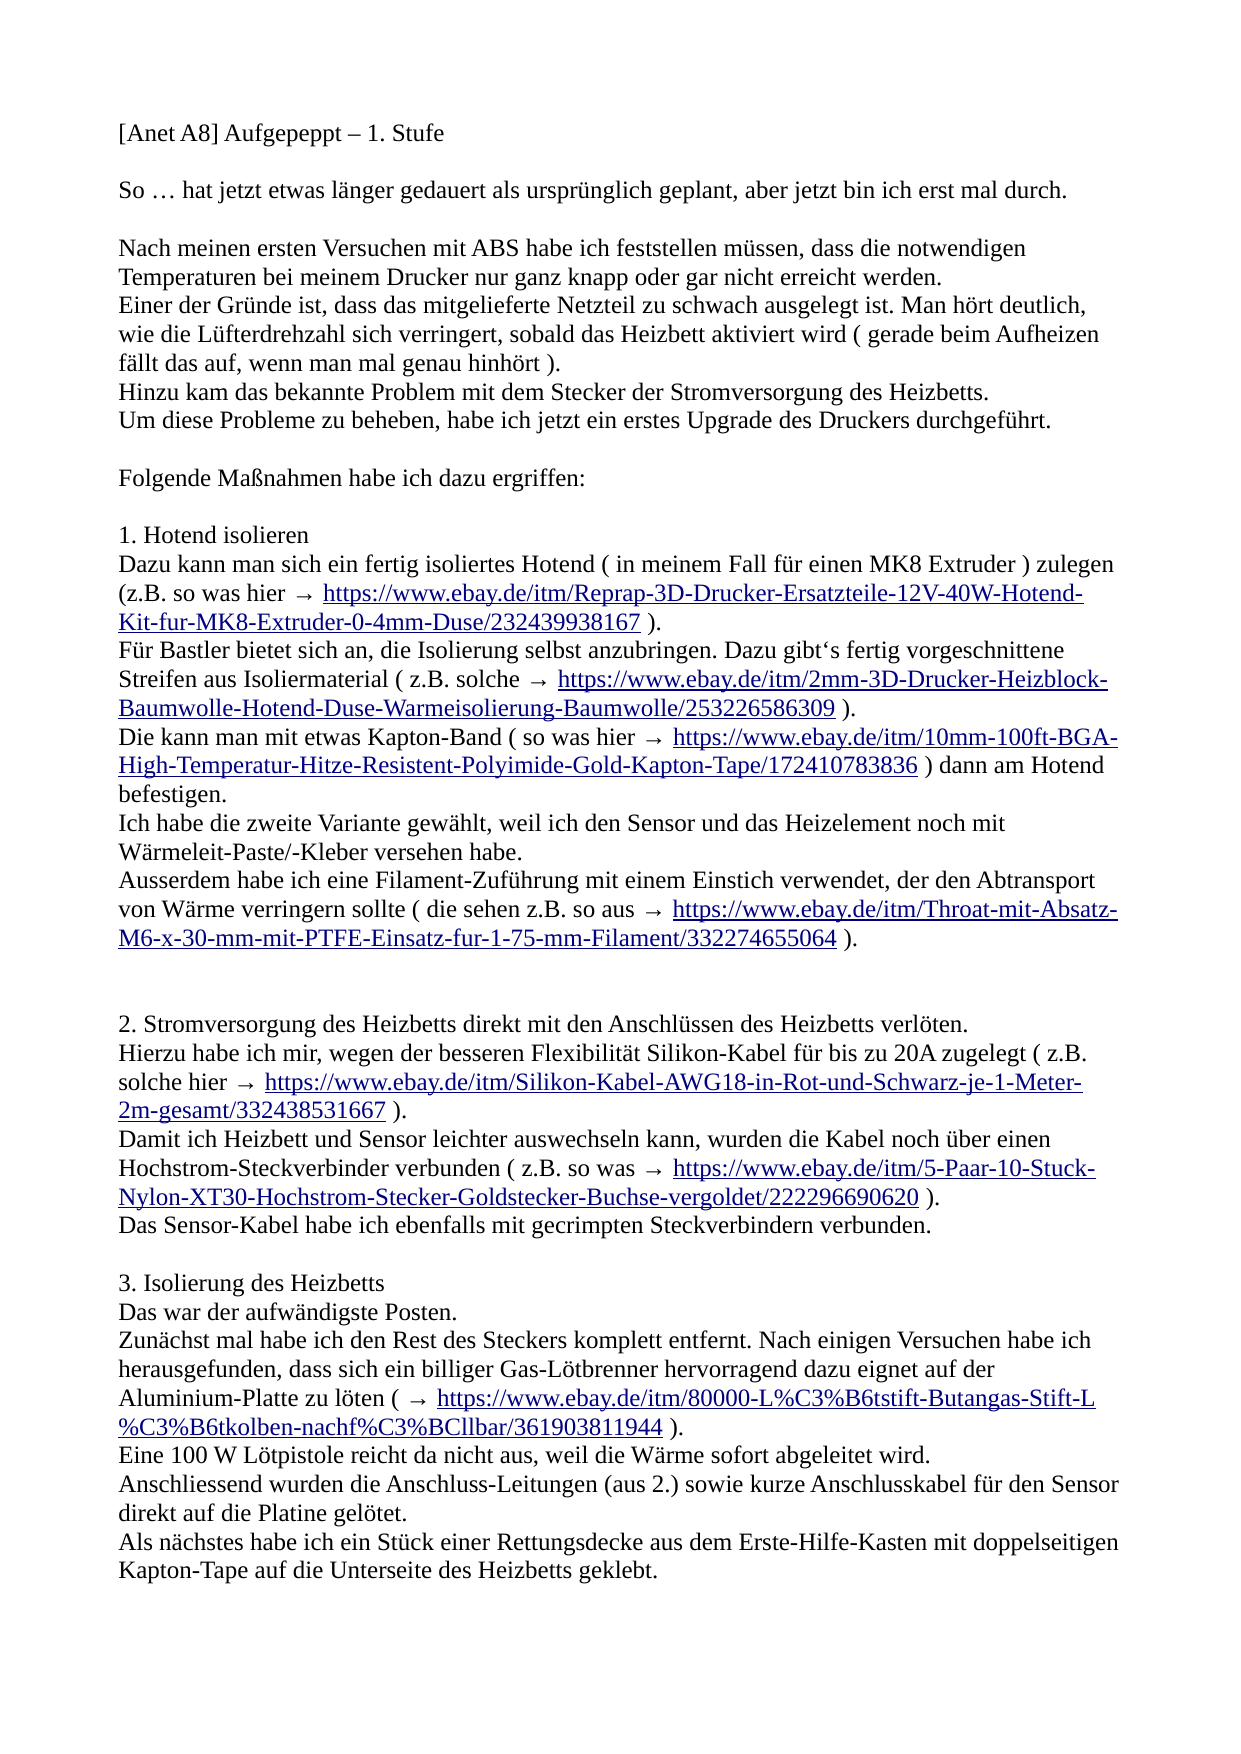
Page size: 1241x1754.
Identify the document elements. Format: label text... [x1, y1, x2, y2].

text Um diese Probleme zu beheben, habe ich jetzt ein erstes Upgrade des Druckers durchgeführt. [118, 406, 1122, 434]
text Anschliessend wurden die Anschluss-Leitungen (aus 2.) sowie kurze Anschlusskabel für den Sensor direkt auf die Platine gelötet. [118, 1469, 1122, 1527]
text Nach meinen ersten Versuchen mit ABS habe ich feststellen müssen, dass die notwendigen Temperaturen bei meinem Drucker nur ganz knapp oder gar nicht erreicht werden. [118, 233, 1122, 291]
text Damit ich Heizbett und Sensor leichter auswechseln kann, wurden die Kabel noch über einen Hochstrom-Steckverbinder verbunden ( z.B. so was → https://www.ebay.de/itm/5-Paar-10-Stuck-Nylon-XT30-Hochstrom-Stecker-Goldstecker-Buchse-vergoldet/222296690620 ). [118, 1124, 1122, 1211]
text Hierzu habe ich mir, wegen der besseren Flexibilität Silikon-Kabel für bis zu 20A zugelegt ( z.B. solche hier → https://www.ebay.de/itm/Silikon-Kabel-AWG18-in-Rot-und-Schwarz-je-1-Meter-2m-gesamt/332438531667 ). [118, 1038, 1122, 1124]
text Die kann man mit etwas Kapton-Band ( so was hier → https://www.ebay.de/itm/10mm-100ft-BGA-High-Temperatur-Hitze-Resistent-Polyimide-Gold-Kapton-Tape/172410783836 ) dann am Hotend befestigen. [118, 722, 1122, 808]
text Einer der Gründe ist, dass das mitgelieferte Netzteil zu schwach ausgelegt ist. Man hört deutlich, wie die Lüfterdrehzahl sich verringert, sobald das Heizbett aktiviert wird ( gerade beim Aufheizen fällt das auf, wenn man mal genau hinhört ). [118, 291, 1122, 377]
text Dazu kann man sich ein fertig isoliertes Hotend ( in meinem Fall für einen MK8 Extruder ) zulegen (z.B. so was hier → https://www.ebay.de/itm/Reprap-3D-Drucker-Ersatzteile-12V-40W-Hotend-Kit-fur-MK8-Extruder-0-4mm-Duse/232439938167 ). [118, 549, 1122, 636]
text So … hat jetzt etwas länger gedauert als ursprünglich geplant, aber jetzt bin ich erst mal durch. [118, 176, 1122, 204]
text 2. Stromversorgung des Heizbetts direkt mit den Anschlüssen des Heizbetts verlöten. [118, 1009, 1122, 1038]
text 1. Hotend isolieren [118, 521, 1122, 549]
text Ausserdem habe ich eine Filament-Zuführung mit einem Einstich verwendet, der den Abtransport von Wärme verringern sollte ( die sehen z.B. so aus → https://www.ebay.de/itm/Throat-mit-Absatz-M6-x-30-mm-mit-PTFE-Einsatz-fur-1-75-mm-Filament/332274655064 ). [118, 866, 1122, 952]
text Für Bastler bietet sich an, die Isolierung selbst anzubringen. Dazu gibt‘s fertig vorgeschnittene Streifen aus Isoliermaterial ( z.B. solche → https://www.ebay.de/itm/2mm-3D-Drucker-Heizblock-Baumwolle-Hotend-Duse-Warmeisolierung-Baumwolle/253226586309 ). [118, 636, 1122, 722]
text Das war der aufwändigste Posten. [118, 1297, 1122, 1326]
text Zunächst mal habe ich den Rest des Steckers komplett entfernt. Nach einigen Versuchen habe ich herausgefunden, dass sich ein billiger Gas-Lötbrenner hervorragend dazu eignet auf der Aluminium-Platte zu löten ( → https://www.ebay.de/itm/80000-L%C3%B6tstift-Butangas-Stift-L%C3%B6tkolben-nachf%C3%BCllbar/361903811944 ). [118, 1326, 1122, 1441]
text 3. Isolierung des Heizbetts [118, 1268, 1122, 1297]
text Als nächstes habe ich ein Stück einer Rettungsdecke aus dem Erste-Hilfe-Kasten mit doppelseitigen Kapton-Tape auf die Unterseite des Heizbetts geklebt. [118, 1527, 1122, 1584]
text Folgende Maßnahmen habe ich dazu ergriffen: [118, 463, 1122, 492]
text Das Sensor-Kabel habe ich ebenfalls mit gecrimpten Steckverbindern verbunden. [118, 1211, 1122, 1239]
text Hinzu kam das bekannte Problem mit dem Stecker der Stromversorgung des Heizbetts. [118, 377, 1122, 406]
text Eine 100 W Lötpistole reicht da nicht aus, weil die Wärme sofort abgeleitet wird. [118, 1441, 1122, 1469]
text Ich habe die zweite Variante gewählt, weil ich den Sensor und das Heizelement noch mit Wärmeleit-Paste/-Kleber versehen habe. [118, 808, 1122, 866]
text [Anet A8] Aufgepeppt – 1. Stufe [118, 118, 1122, 147]
